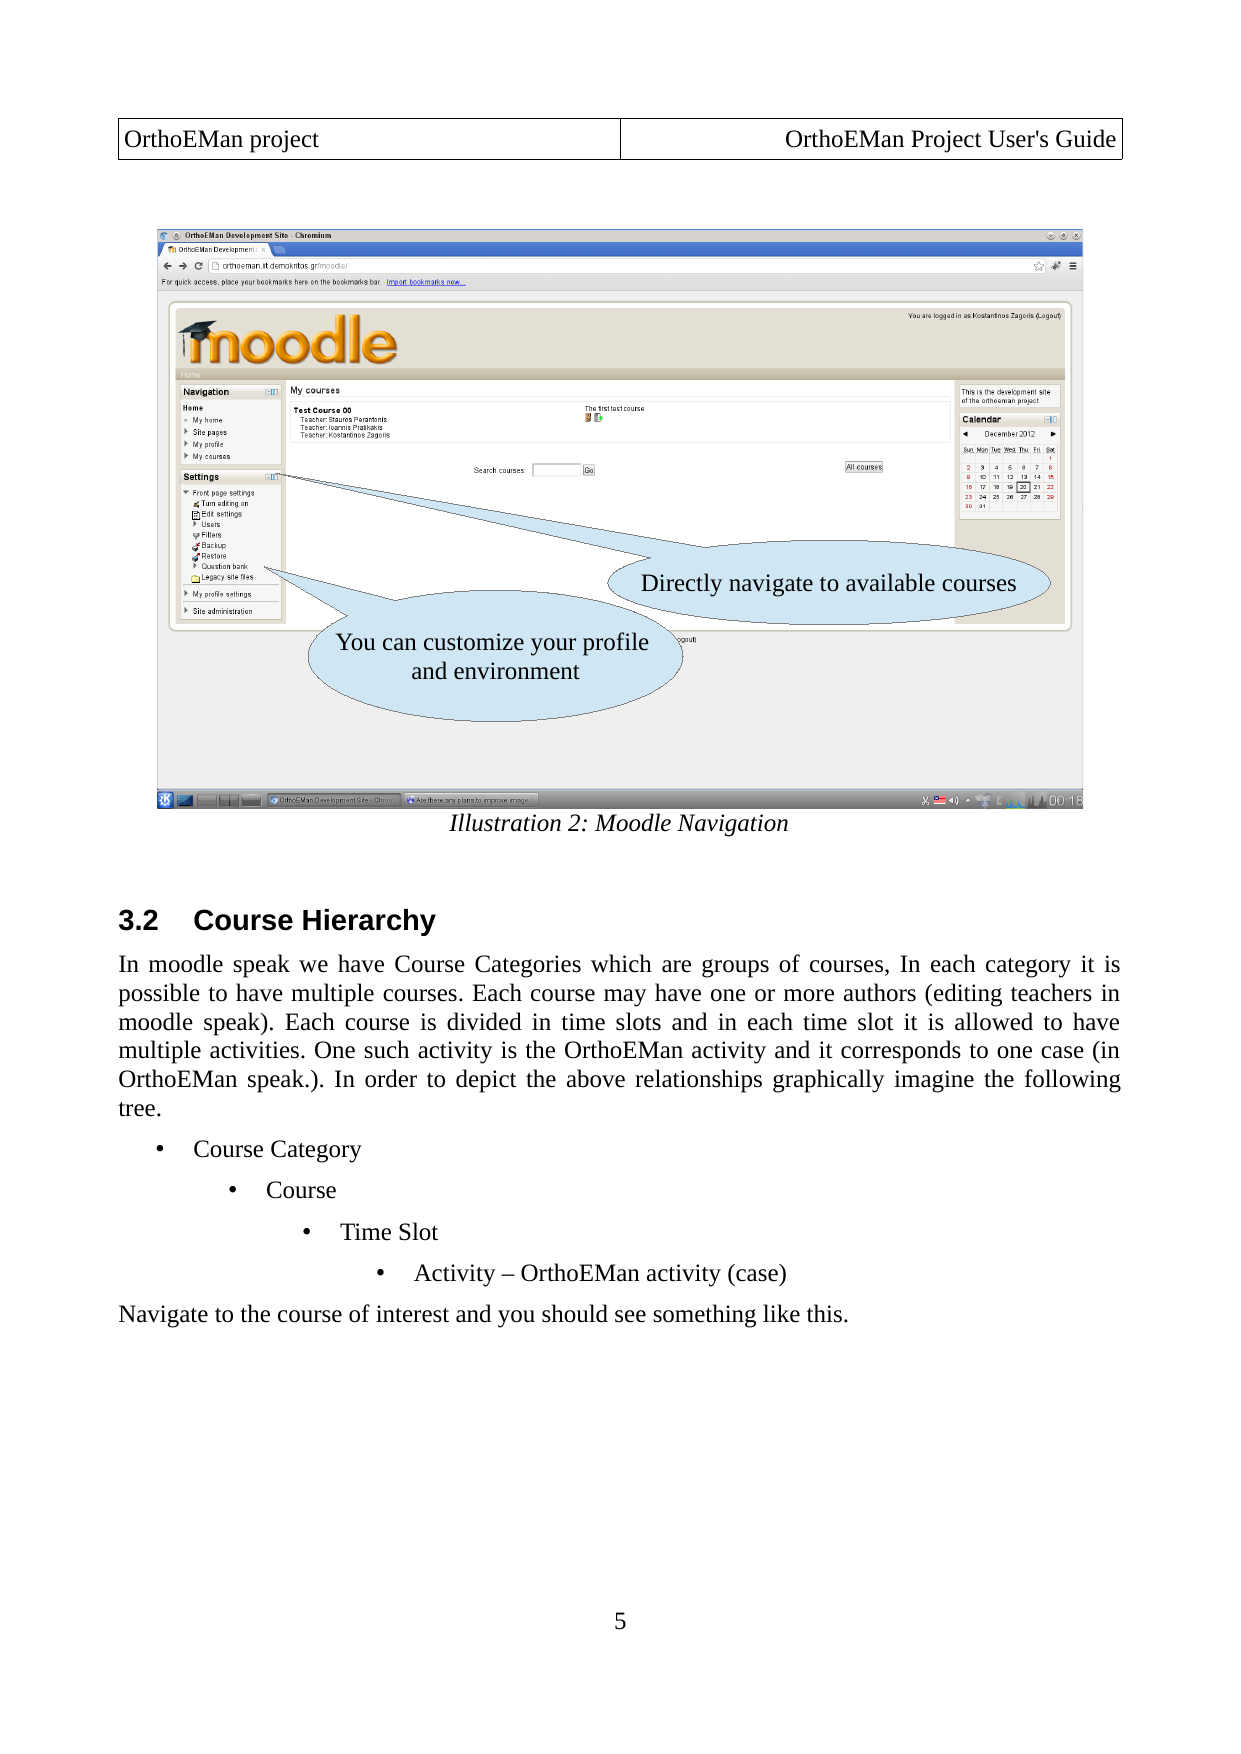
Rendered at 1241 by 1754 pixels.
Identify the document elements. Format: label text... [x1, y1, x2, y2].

text Navigate to the course of interest and you should see something like this. [118, 1299, 1122, 1328]
subtitle Course Hierarchy [118, 903, 1122, 937]
list Course [228, 1175, 1122, 1204]
picture [157, 229, 1084, 809]
text Illustration 2: Moodle Navigation [157, 809, 1083, 837]
list Activity – OrthoEMan activity (case) [376, 1258, 1122, 1287]
text In moodle speak we have Course Categories which are groups of courses, In each category it is possible to have multiple courses. Each course may have one or more authors (editing teachers in moodle speak). Each course is divided in time slots and in each time slot it is allowed to have multiple activities. One such activity is the OrthoEMan activity and it corresponds to one case (in OrthoEMan speak.). In order to depict the above relationships graphically imagine the following tree. [118, 949, 1122, 1122]
list Time Slot [302, 1217, 1122, 1245]
list Course Category [156, 1134, 1122, 1163]
